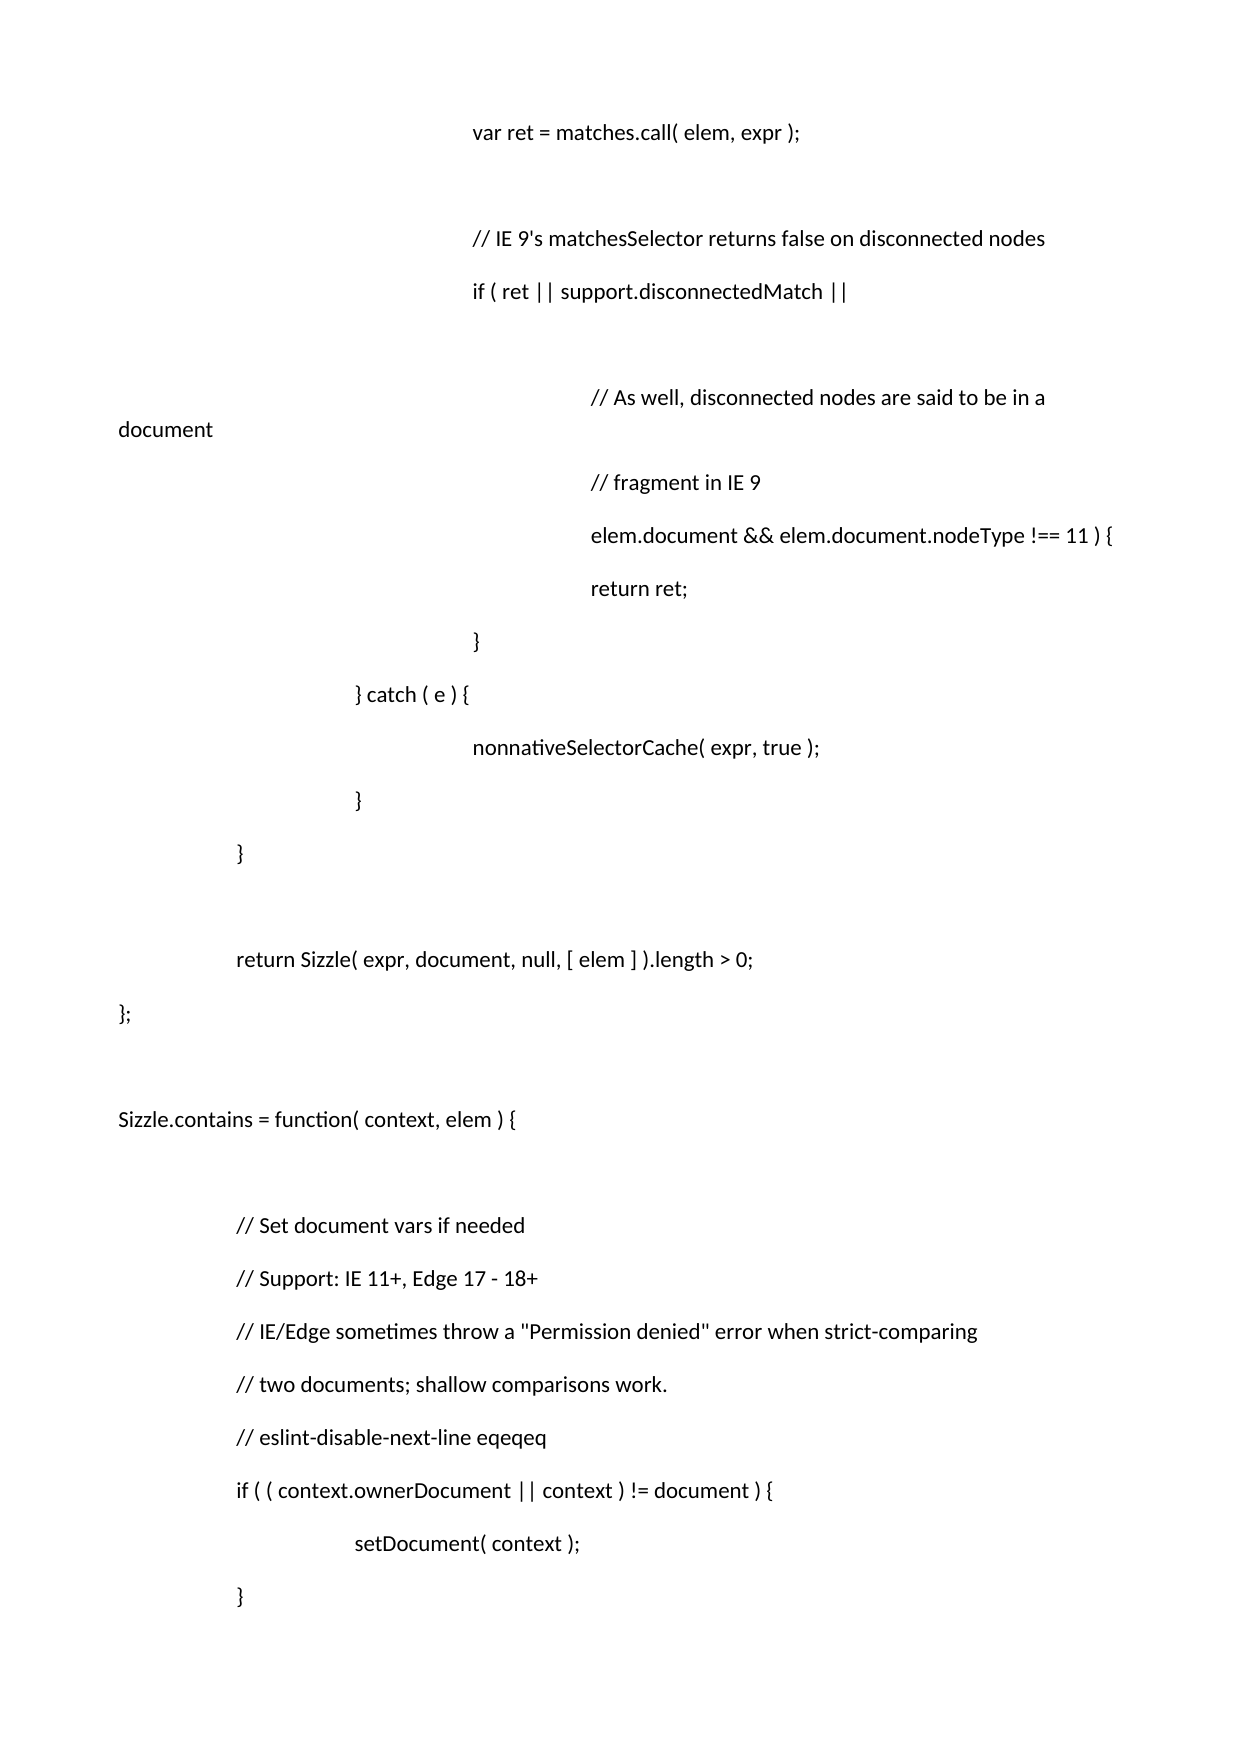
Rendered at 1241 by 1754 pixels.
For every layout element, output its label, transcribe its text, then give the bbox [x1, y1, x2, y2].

text // Support: IE 11+, Edge 17 - 18+ [118, 1264, 1122, 1292]
text } [118, 627, 1122, 656]
text // two documents; shallow comparisons work. [118, 1370, 1122, 1398]
text // Set document vars if needed [118, 1211, 1122, 1239]
text }; [118, 999, 1122, 1027]
text // IE 9's matchesSelector returns false on disconnected nodes [118, 224, 1122, 252]
text } [118, 839, 1122, 868]
text } catch ( e ) { [118, 681, 1122, 708]
text } [118, 1582, 1122, 1610]
text } [118, 787, 1122, 814]
text elem.document && elem.document.nodeType !== 11 ) { [118, 521, 1122, 549]
text return ret; [118, 574, 1122, 602]
text var ret = matches.call( elem, expr ); [118, 118, 1122, 146]
text if ( ret || support.disconnectedMatch || [118, 277, 1122, 305]
text return Sizzle( expr, document, null, [ elem ] ).length > 0; [118, 946, 1122, 974]
text setDocument( context ); [118, 1529, 1122, 1557]
text // fragment in IE 9 [118, 468, 1122, 496]
text if ( ( context.ownerDocument || context ) != document ) { [118, 1476, 1122, 1504]
text Sizzle.contains = function( context, elem ) { [118, 1105, 1122, 1133]
text // As well, disconnected nodes are said to be in a document [118, 383, 1122, 443]
text nonnativeSelectorCache( expr, true ); [118, 733, 1122, 762]
text // eslint-disable-next-line eqeqeq [118, 1423, 1122, 1451]
text // IE/Edge sometimes throw a "Permission denied" error when strict-comparing [118, 1317, 1122, 1345]
